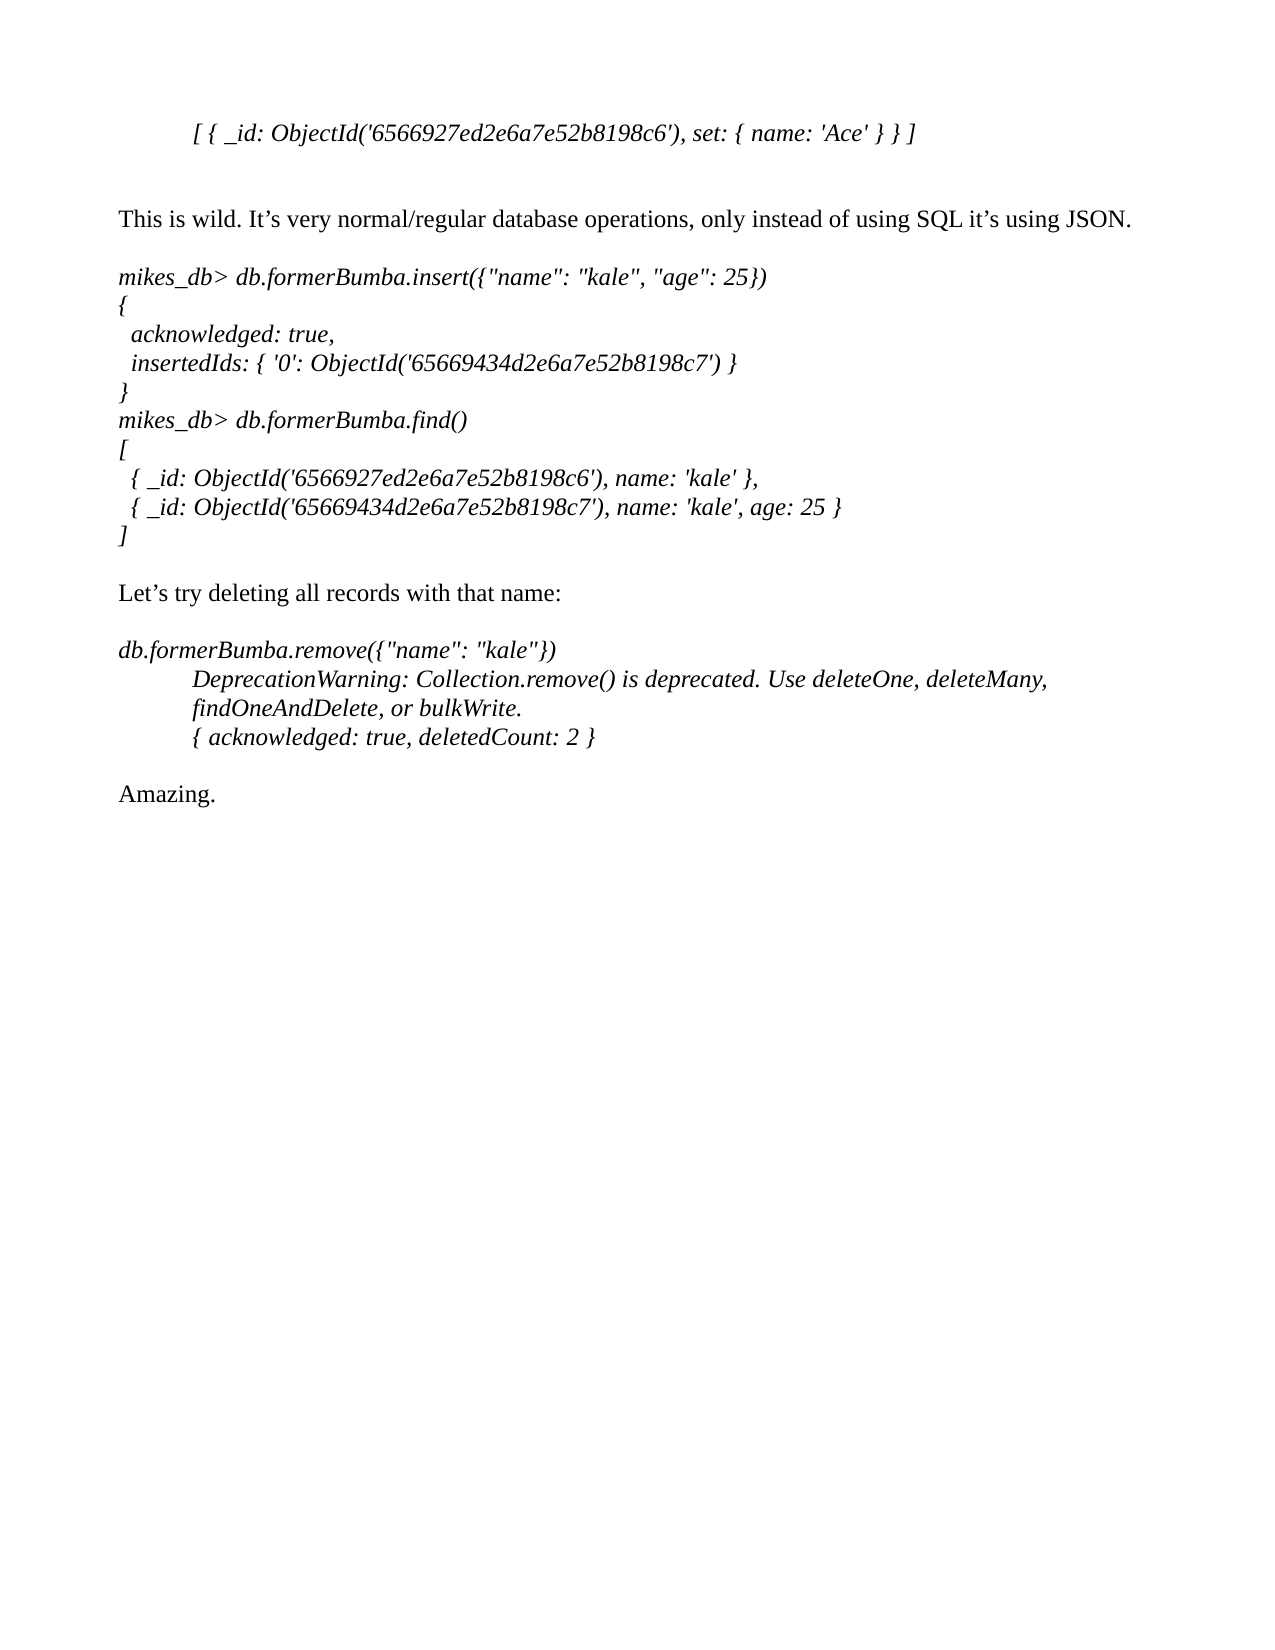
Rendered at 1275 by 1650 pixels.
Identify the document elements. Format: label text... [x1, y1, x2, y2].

text Let’s try deleting all records with that name: [118, 578, 1157, 607]
text mikes_db> db.formerBumba.insert({"name": "kale", "age": 25}) [118, 262, 1157, 291]
text { [118, 291, 1157, 319]
text mikes_db> db.formerBumba.find() [118, 406, 1157, 434]
text Amazing. [118, 779, 1157, 808]
text acknowledged: true, [118, 319, 1157, 348]
text ] [118, 521, 1157, 549]
text DeprecationWarning: Collection.remove() is deprecated. Use deleteOne, deleteMany, findOneAndDelete, or bulkWrite. [192, 664, 1157, 722]
text [ { _id: ObjectId('6566927ed2e6a7e52b8198c6'), set: { name: 'Ace' } } ] [192, 118, 1157, 147]
text { _id: ObjectId('65669434d2e6a7e52b8198c7'), name: 'kale', age: 25 } [118, 492, 1157, 521]
text { _id: ObjectId('6566927ed2e6a7e52b8198c6'), name: 'kale' }, [118, 463, 1157, 492]
text [ [118, 434, 1157, 463]
text This is wild. It’s very normal/regular database operations, only instead of using SQL it’s using JSON. [118, 204, 1157, 233]
text insertedIds: { '0': ObjectId('65669434d2e6a7e52b8198c7') } [118, 348, 1157, 377]
text db.formerBumba.remove({"name": "kale"}) [118, 636, 1157, 664]
text } [118, 377, 1157, 406]
text { acknowledged: true, deletedCount: 2 } [192, 722, 1157, 751]
